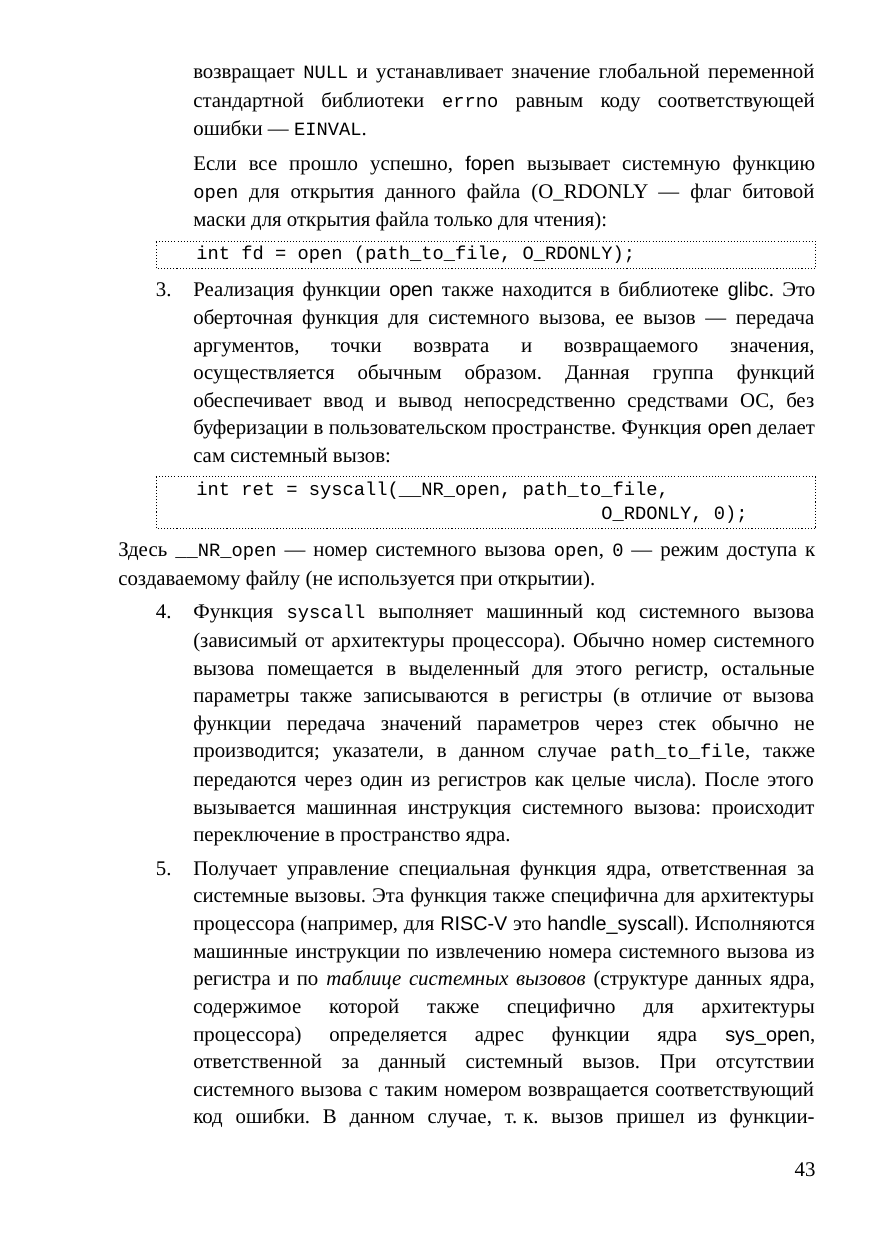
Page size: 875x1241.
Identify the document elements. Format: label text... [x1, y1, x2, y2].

list int ret = syscall(__NR_open, path_to_file, O_RDONLY, 0); [156, 476, 815, 528]
list Здесь __NR_open — номер системного вызова open, 0 — режим доступа к создаваемому файлу (не используется при открытии). [118, 537, 815, 590]
list возвращает NULL и устанавливает значение глобальной переменной стандартной библиотеки errno равным коду соответствующей ошибки — EINVAL. [156, 59, 815, 141]
list Получает управление специальная функция ядра, ответственная за системные вызовы. Эта функция также специфична для архитектуры процессора (например, для RISC-V это handle_syscall). Исполняются машинные инструкции по извлечению номера системного вызова из регистра и по таблице системных вызовов (структуре данных ядра, содержимое которой также специфично для архитектуры процессора) определяется адрес функции ядра sys_open, ответственной за данный системный вызов. При отсутствии системного вызова с таким номером возвращается соответствующий код ошибки. В данном случае, т. к. вызов пришел из функции- [156, 856, 815, 1128]
list Реализация функции open также находится в библиотеке glibc. Это оберточная функция для системного вызова, ее вызов — передача аргументов, точки возврата и возвращаемого значения, осуществляется обычным образом. Данная группа функций обеспечивает ввод и вывод непосредственно средствами ОС, без буферизации в пользовательском пространстве. Функция open делает сам системный вызов: [156, 277, 815, 467]
list int fd = open (path_to_file, O_RDONLY); [156, 241, 815, 268]
list Функция syscall выполняет машинный код системного вызова (зависимый от архитектуры процессора). Обычно номер системного вызова помещается в выделенный для этого регистр, остальные параметры также записываются в регистры (в отличие от вызова функции передача значений параметров через стек обычно не производится; указатели, в данном случае path_to_file, также передаются через один из регистров как целые числа). После этого вызывается машинная инструкция системного вызова: происходит переключение в пространство ядра. [156, 599, 815, 846]
list Если все прошло успешно, fopen вызывает системную функцию open для открытия данного файла (O_RDONLY — флаг битовой маски для открытия файла только для чтения): [156, 151, 815, 231]
